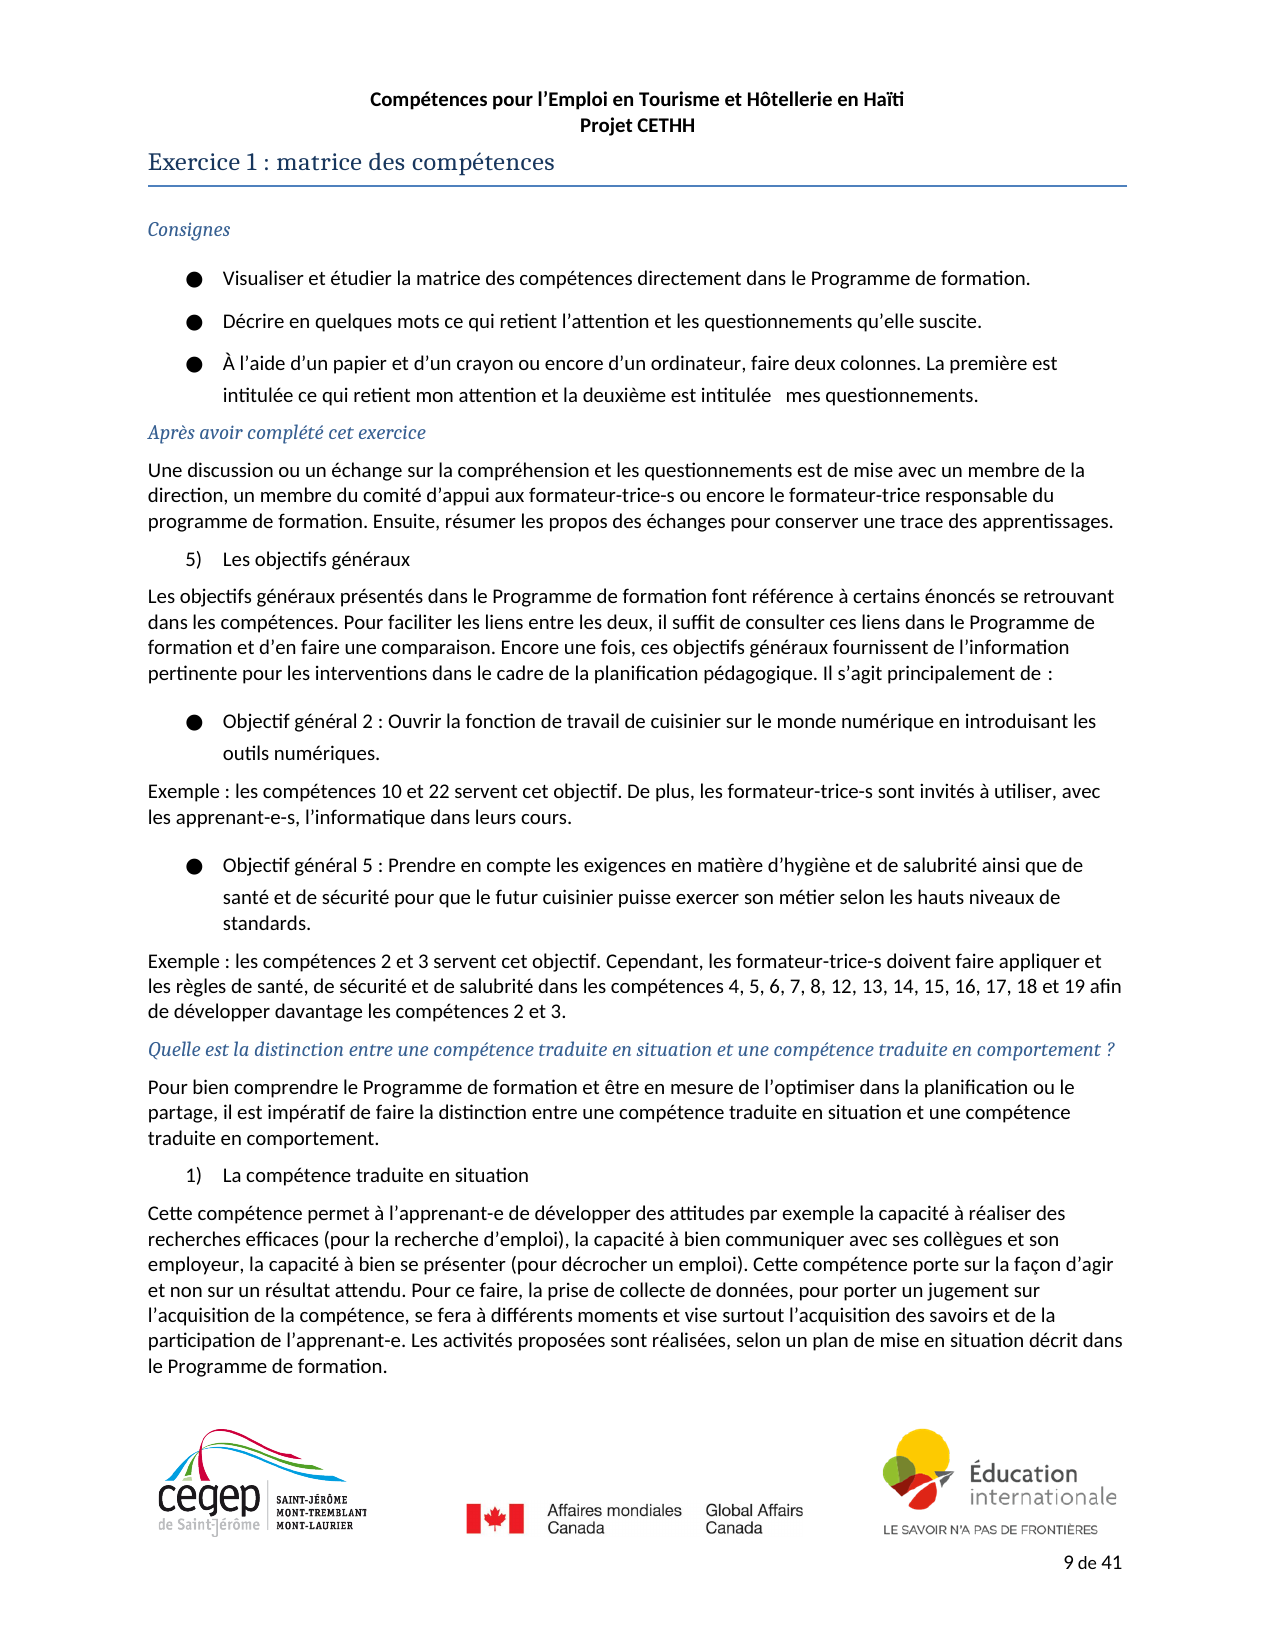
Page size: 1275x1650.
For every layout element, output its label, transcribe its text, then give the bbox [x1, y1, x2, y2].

text Les objectifs généraux présentés dans le Programme de formation font référence à certains énoncés se retrouvant dans les compétences. Pour faciliter les liens entre les deux, il suffit de consulter ces liens dans le Programme de formation et d’en faire une comparaison. Encore une fois, ces objectifs généraux fournissent de l’information pertinente pour les interventions dans le cadre de la planification pédagogique. Il s’agit principalement de : [148, 584, 1127, 685]
subtitle Les objectifs généraux [185, 546, 1127, 571]
list Décrire en quelques mots ce qui retient l’attention et les questionnements qu’elle suscite. [185, 297, 1127, 340]
picture [466, 1500, 803, 1537]
text Cette compétence permet à l’apprenant-e de développer des attitudes par exemple la capacité à réaliser des recherches efficaces (pour la recherche d’emploi), la capacité à bien communiquer avec ses collègues et son employeur, la capacité à bien se présenter (pour décrocher un emploi). Cette compétence porte sur la façon d’agir et non sur un résultat attendu. Pour ce faire, la prise de collecte de données, pour porter un jugement sur l’acquisition de la compétence, se fera à différents moments et vise surtout l’acquisition des savoirs et de la participation de l’apprenant-e. Les activités proposées sont réalisées, selon un plan de mise en situation décrit dans le Programme de formation. [148, 1201, 1127, 1378]
picture [882, 1428, 1117, 1537]
text Une discussion ou un échange sur la compréhension et les questionnements est de mise avec un membre de la direction, un membre du comité d’appui aux formateur-trice-s ou encore le formateur-trice responsable du programme de formation. Ensuite, résumer les propos des échanges pour conserver une trace des apprentissages. [148, 457, 1127, 533]
list Objectif général 5 : Prendre en compte les exigences en matière d’hygiène et de salubrité ainsi que de santé et de sécurité pour que le futur cuisinier puisse exercer son métier selon les hauts niveaux de standards. [185, 842, 1127, 935]
list À l’aide d’un papier et d’un crayon ou encore d’un ordinateur, faire deux colonnes. La première est intitulée ce qui retient mon attention et la deuxième est intitulée mes questionnements. [185, 340, 1127, 408]
text Exemple : les compétences 2 et 3 servent cet objectif. Cependant, les formateur-trice-s doivent faire appliquer et les règles de santé, de sécurité et de salubrité dans les compétences 4, 5, 6, 7, 8, 12, 13, 14, 15, 16, 17, 18 et 19 afin de développer davantage les compétences 2 et 3. [148, 948, 1127, 1024]
text Pour bien comprendre le Programme de formation et être en mesure de l’optimiser dans la planification ou le partage, il est impératif de faire la distinction entre une compétence traduite en situation et une compétence traduite en comportement. [148, 1074, 1127, 1150]
subtitle La compétence traduite en situation [185, 1163, 1127, 1188]
title Exercice 1 : matrice des compétences [148, 148, 1127, 185]
picture [158, 1429, 367, 1537]
text Exemple : les compétences 10 et 22 servent cet objectif. De plus, les formateur-trice-s sont invités à utiliser, avec les apprenant-e-s, l’informatique dans leurs cours. [148, 778, 1127, 829]
subtitle Après avoir complété cet exercice [148, 421, 1127, 444]
list Visualiser et étudier la matrice des compétences directement dans le Programme de formation. [185, 254, 1127, 297]
subtitle Quelle est la distinction entre une compétence traduite en situation et une compétence traduite en comportement ? [148, 1037, 1127, 1061]
subtitle Consignes [148, 218, 1127, 242]
list Objectif général 2 : Ouvrir la fonction de travail de cuisinier sur le monde numérique en introduisant les outils numériques. [185, 698, 1127, 766]
